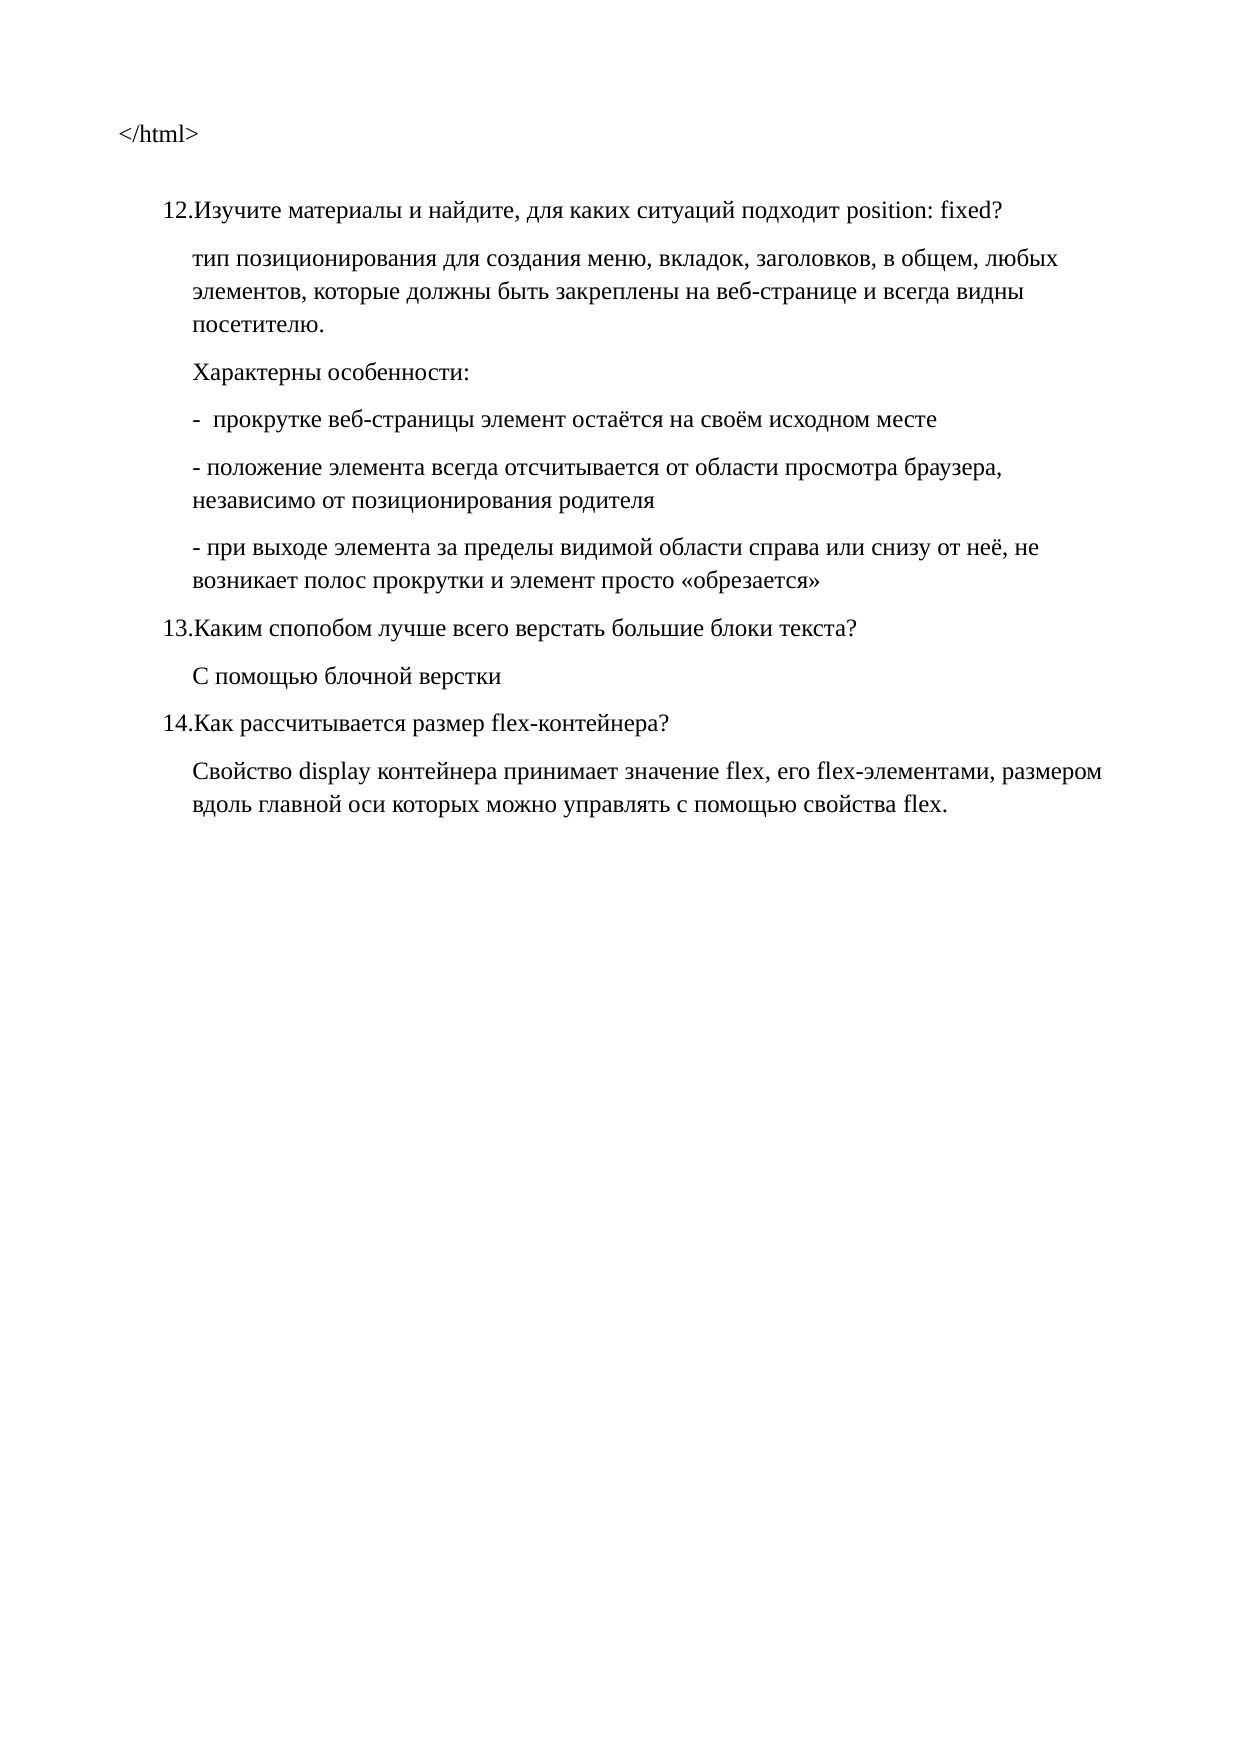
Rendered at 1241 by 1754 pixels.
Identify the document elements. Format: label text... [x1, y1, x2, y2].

list Изучите материалы и найдите, для каких ситуаций подходит position: fixed? [162, 195, 1122, 224]
list Характерны особенности: [162, 357, 1122, 385]
list Свойство display контейнера принимает значение flex, его flex-элементами, размером вдоль главной оси которых можно управлять с помощью свойства flex. [162, 756, 1122, 818]
list - прокрутке веб-страницы элемент остаётся на своём исходном месте [162, 404, 1122, 433]
text </html> [118, 118, 1122, 148]
list С помощью блочной верстки [162, 661, 1122, 689]
list тип позиционирования для создания меню, вкладок, заголовков, в общем, любых элементов, которые должны быть закреплены на веб-странице и всегда видны посетителю. [162, 243, 1122, 338]
list - при выходе элемента за пределы видимой области справа или снизу от неё, не возникает полос прокрутки и элемент просто «обрезается» [162, 532, 1122, 594]
list - положение элемента всегда отсчитывается от области просмотра браузера, независимо от позиционирования родителя [162, 452, 1122, 514]
list Каким спопобом лучше всего верстать большие блоки текста? [162, 613, 1122, 642]
list Как рассчитывается размер flex-контейнера? [162, 708, 1122, 737]
